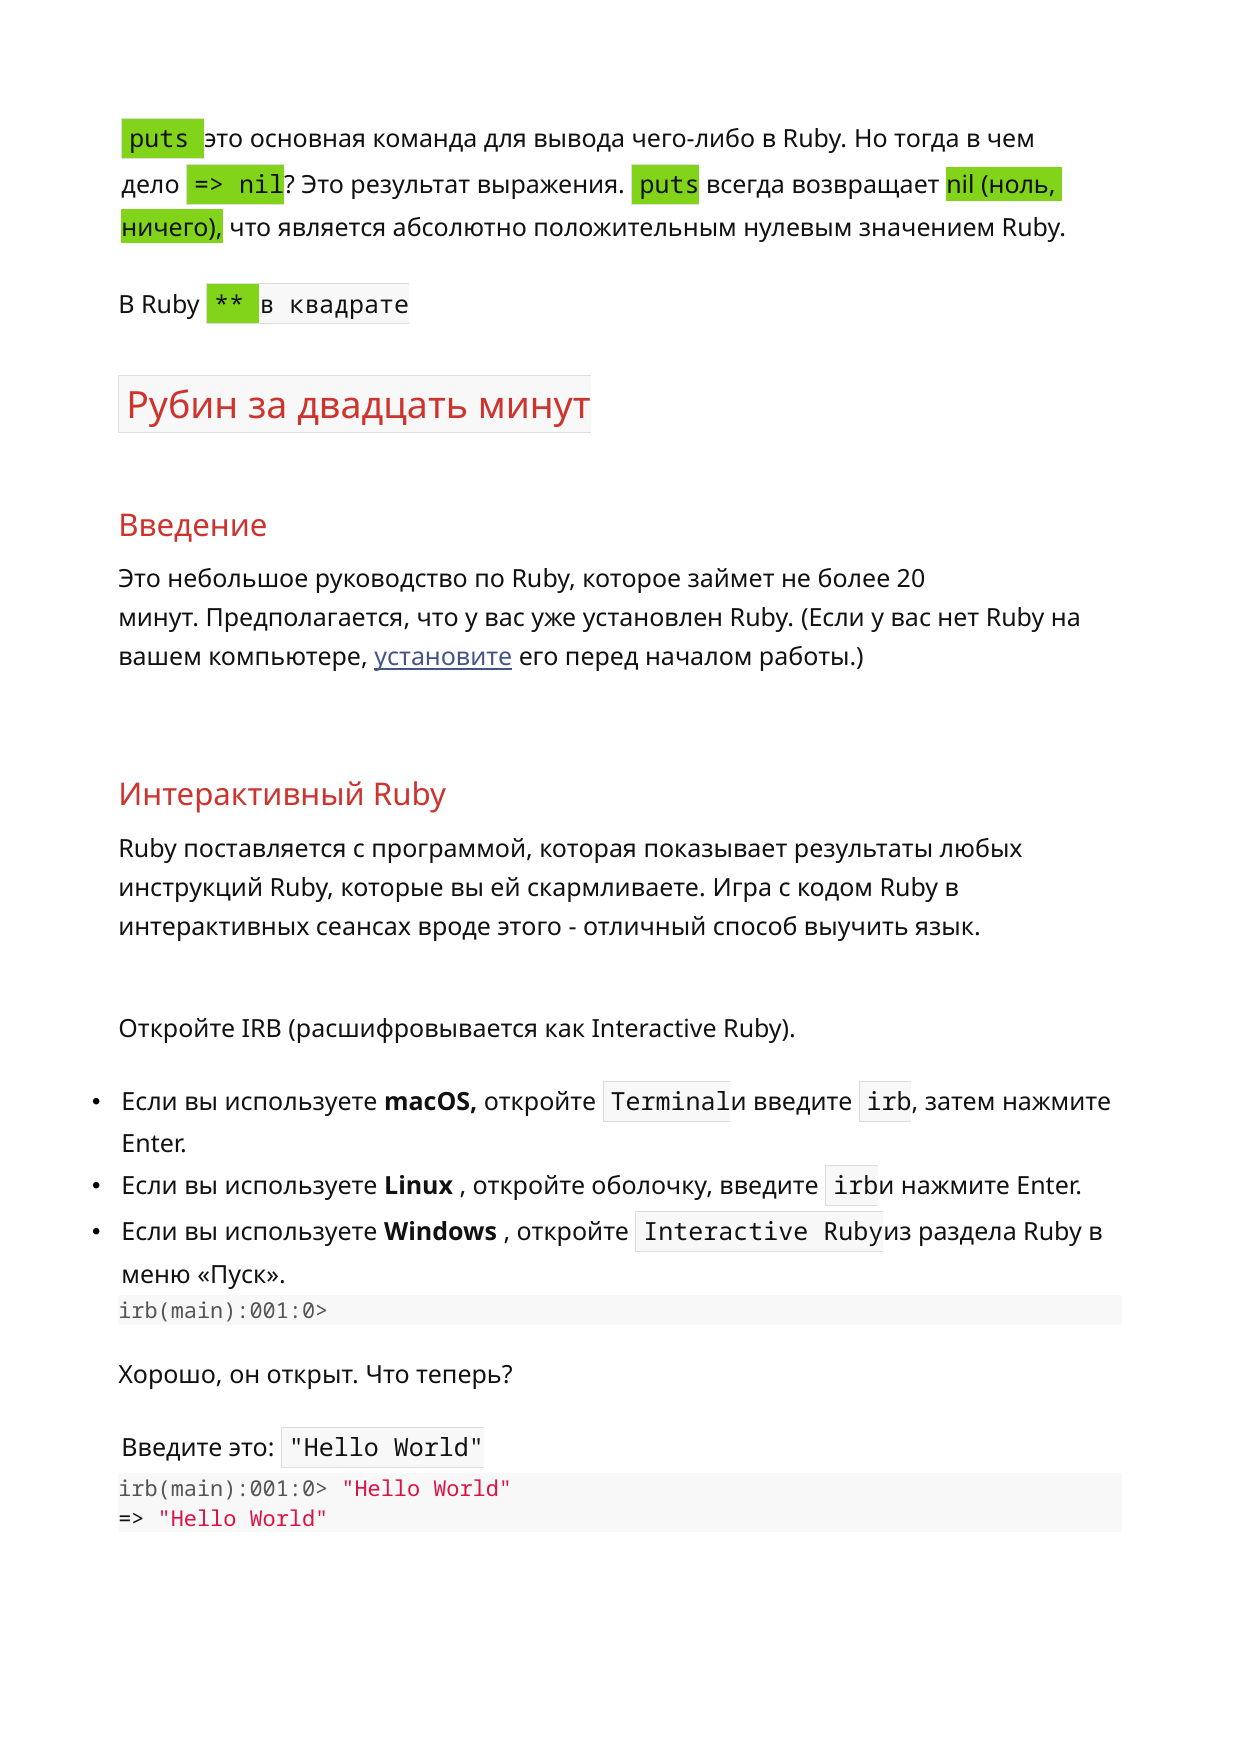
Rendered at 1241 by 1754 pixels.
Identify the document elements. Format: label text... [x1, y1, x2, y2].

list Если вы используете macOS, откройте Terminalи введите irb, затем нажмите Enter. [121, 1081, 1119, 1160]
text Это небольшое руководство по Ruby, которое займет не более 20 минут. Предполагается, что у вас уже установлен Ruby. (Если у вас нет Ruby на вашем компьютере, установите его перед началом работы.) [118, 561, 1122, 673]
text Откройте IRB (расшифровывается как Interactive Ruby). [118, 1010, 1122, 1044]
text irb(main):001:0> "Hello World" [118, 1473, 1122, 1503]
text => "Hello World" [118, 1503, 1122, 1532]
text irb(main):001:0> [118, 1295, 1122, 1325]
list irbи нажмите Enter. [826, 1165, 1119, 1205]
list Если вы используете Windows , откройте Interactive Rubyиз раздела Ruby в меню «Пуск». [121, 1211, 1119, 1290]
subtitle Интерактивный Ruby [118, 772, 1122, 814]
list Если вы используете Linux , откройте оболочку, введите [121, 1165, 825, 1205]
text puts это основная команда для вывода чего-либо в Ruby. Но тогда в чем дело => nil? Это результат выражения. puts всегда возвращает nil (ноль, ничего), что является абсолютно положительным нулевым значением Ruby. [121, 118, 1119, 243]
text Введите это: [121, 1427, 281, 1467]
subtitle Введение [118, 502, 1122, 545]
text Ruby поставляется с программой, которая показывает результаты любых инструкций Ruby, которые вы ей скармливаете. Игра с кодом Ruby в интерактивных сеансах вроде этого - отличный способ выучить язык. [118, 830, 1122, 943]
subtitle Рубин за двадцать минут [119, 375, 1122, 432]
text В Ruby ** в квадрате [118, 248, 1122, 323]
text "Hello World" [282, 1427, 1119, 1467]
text Хорошо, он открыт. Что теперь? [118, 1356, 1122, 1391]
